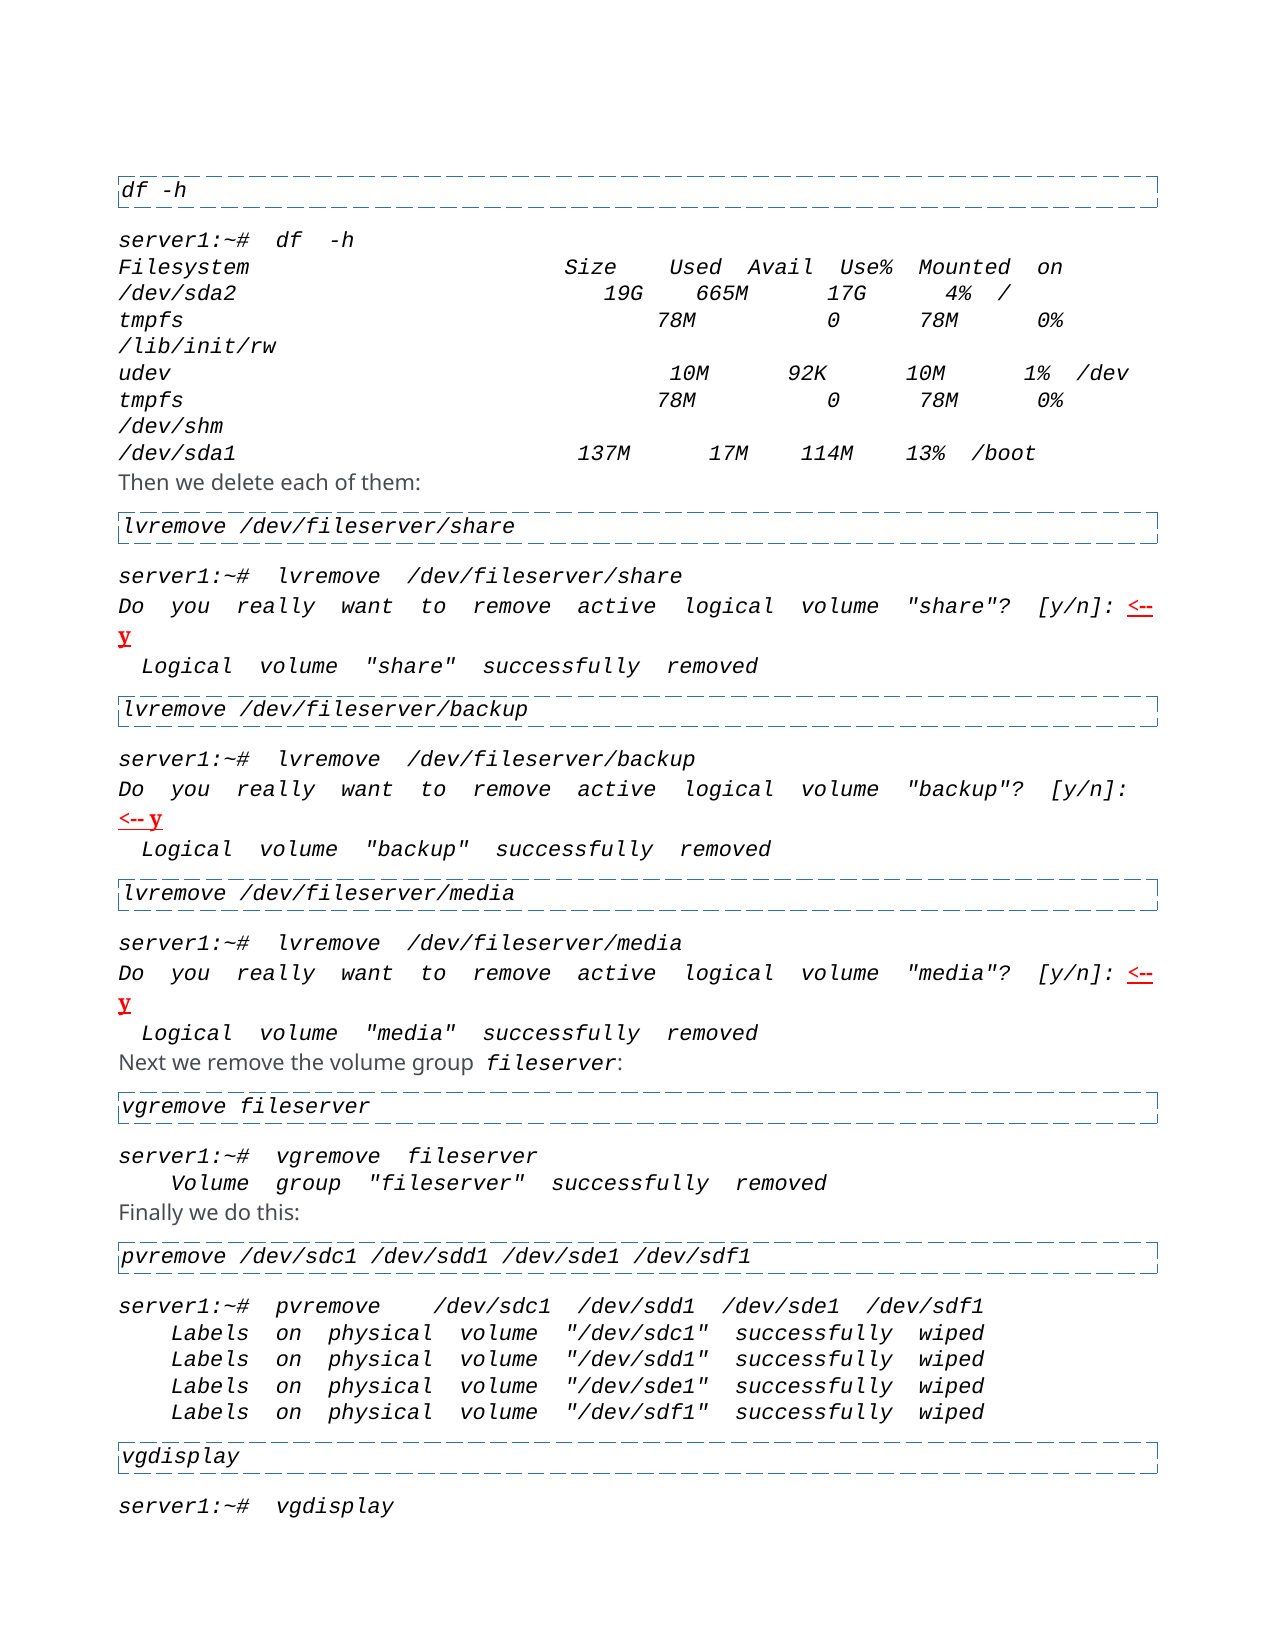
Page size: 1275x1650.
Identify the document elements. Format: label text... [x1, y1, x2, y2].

text server1:~# df -h Filesystem Size Used Avail Use% Mounted on /dev/sda2 19G 665M 17G 4% / tmpfs 78M 0 78M 0% /lib/init/rw udev 10M 92K 10M 1% /dev tmpfs 78M 0 78M 0% /dev/shm /dev/sda1 137M 17M 114M 13% /boot [118, 228, 1157, 467]
text server1:~# vgdisplay [118, 1493, 1157, 1520]
text Then we delete each of them: [118, 467, 1157, 497]
text Finally we do this: [118, 1197, 1157, 1226]
text Next we remove the volume group fileserver: [118, 1047, 1157, 1077]
text server1:~# pvremove /dev/sdc1 /dev/sdd1 /dev/sde1 /dev/sdf1 Labels on physical volume "/dev/sdc1" successfully wiped Labels on physical volume "/dev/sdd1" successfully wiped Labels on physical volume "/dev/sde1" successfully wiped Labels on physical volume "/dev/sdf1" successfully wiped [118, 1293, 1157, 1426]
text server1:~# lvremove /dev/fileserver/share Do you really want to remove active logical volume "share"? [y/n]: <-- y Logical volume "share" successfully removed [118, 563, 1157, 680]
text pvremove /dev/sdc1 /dev/sdd1 /dev/sde1 /dev/sdf1 [118, 1242, 1157, 1273]
text server1:~# lvremove /dev/fileserver/backup Do you really want to remove active logical volume "backup"? [y/n]: <-- y Logical volume "backup" successfully removed [118, 747, 1157, 863]
text lvremove /dev/fileserver/media [118, 879, 1157, 910]
text df -h [118, 176, 1157, 207]
text lvremove /dev/fileserver/share [118, 512, 1157, 543]
text server1:~# lvremove /dev/fileserver/media Do you really want to remove active logical volume "media"? [y/n]: <-- y Logical volume "media" successfully removed [118, 930, 1157, 1047]
text lvremove /dev/fileserver/backup [118, 696, 1157, 726]
text vgdisplay [118, 1442, 1157, 1473]
text server1:~# vgremove fileserver Volume group "fileserver" successfully removed [118, 1143, 1157, 1197]
text vgremove fileserver [118, 1092, 1157, 1123]
